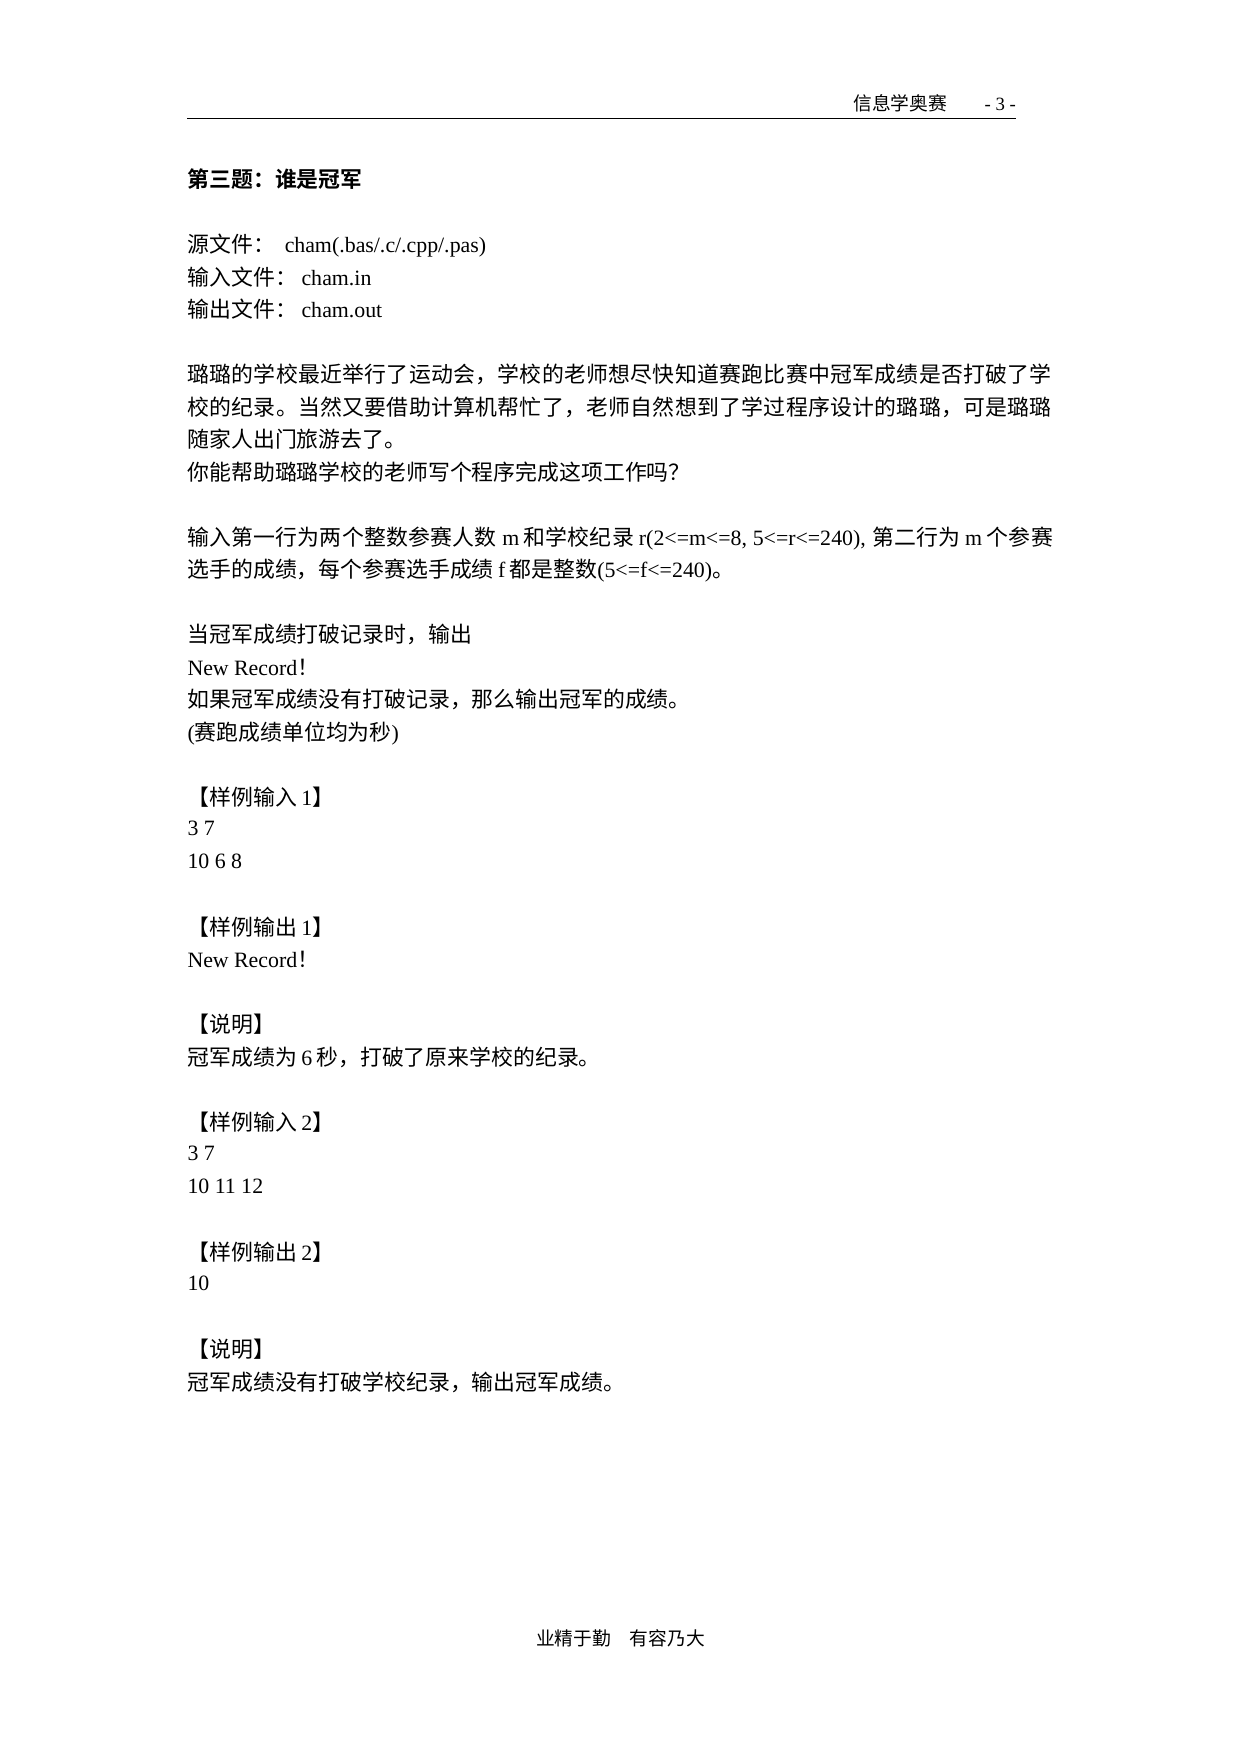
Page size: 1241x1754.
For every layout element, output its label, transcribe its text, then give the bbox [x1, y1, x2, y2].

text 3 7 [187, 1137, 1053, 1169]
text 3 7 [187, 812, 1053, 844]
text 输入第一行为两个整数参赛人数m和学校纪录r(2<=m<=8, 5<=r<=240), 第二行为m个参赛选手的成绩，每个参赛选手成绩f都是整数(5<=f<=240)。 [187, 519, 1053, 584]
text New Record！ [187, 649, 1053, 682]
text (赛跑成绩单位均为秒) [187, 714, 1053, 747]
text 输入文件： cham.in [187, 259, 1053, 292]
text 源文件： cham(.bas/.c/.cpp/.pas) [187, 227, 1053, 259]
text 【样例输出1】 [187, 909, 1053, 942]
text 冠军成绩没有打破学校纪录，输出冠军成绩。 [187, 1364, 1053, 1397]
text 如果冠军成绩没有打破记录，那么输出冠军的成绩。 [187, 682, 1053, 714]
text 【说明】 [187, 1332, 1053, 1364]
text 10 6 8 [187, 844, 1053, 877]
text 【说明】 [187, 1007, 1053, 1039]
text 第三题：谁是冠军 [187, 162, 1053, 194]
text 冠军成绩为6秒，打破了原来学校的纪录。 [187, 1039, 1053, 1072]
text 10 [187, 1267, 1053, 1299]
text 【样例输入2】 [187, 1104, 1053, 1137]
text 当冠军成绩打破记录时，输出 [187, 617, 1053, 649]
text 璐璐的学校最近举行了运动会，学校的老师想尽快知道赛跑比赛中冠军成绩是否打破了学校的纪录。当然又要借助计算机帮忙了，老师自然想到了学过程序设计的璐璐，可是璐璐随家人出门旅游去了。 [187, 357, 1053, 454]
text 【样例输入1】 [187, 779, 1053, 812]
text 你能帮助璐璐学校的老师写个程序完成这项工作吗？ [187, 454, 1053, 487]
text 10 11 12 [187, 1169, 1053, 1202]
text New Record！ [187, 942, 1053, 974]
text 【样例输出2】 [187, 1234, 1053, 1267]
text 输出文件： cham.out [187, 292, 1053, 324]
